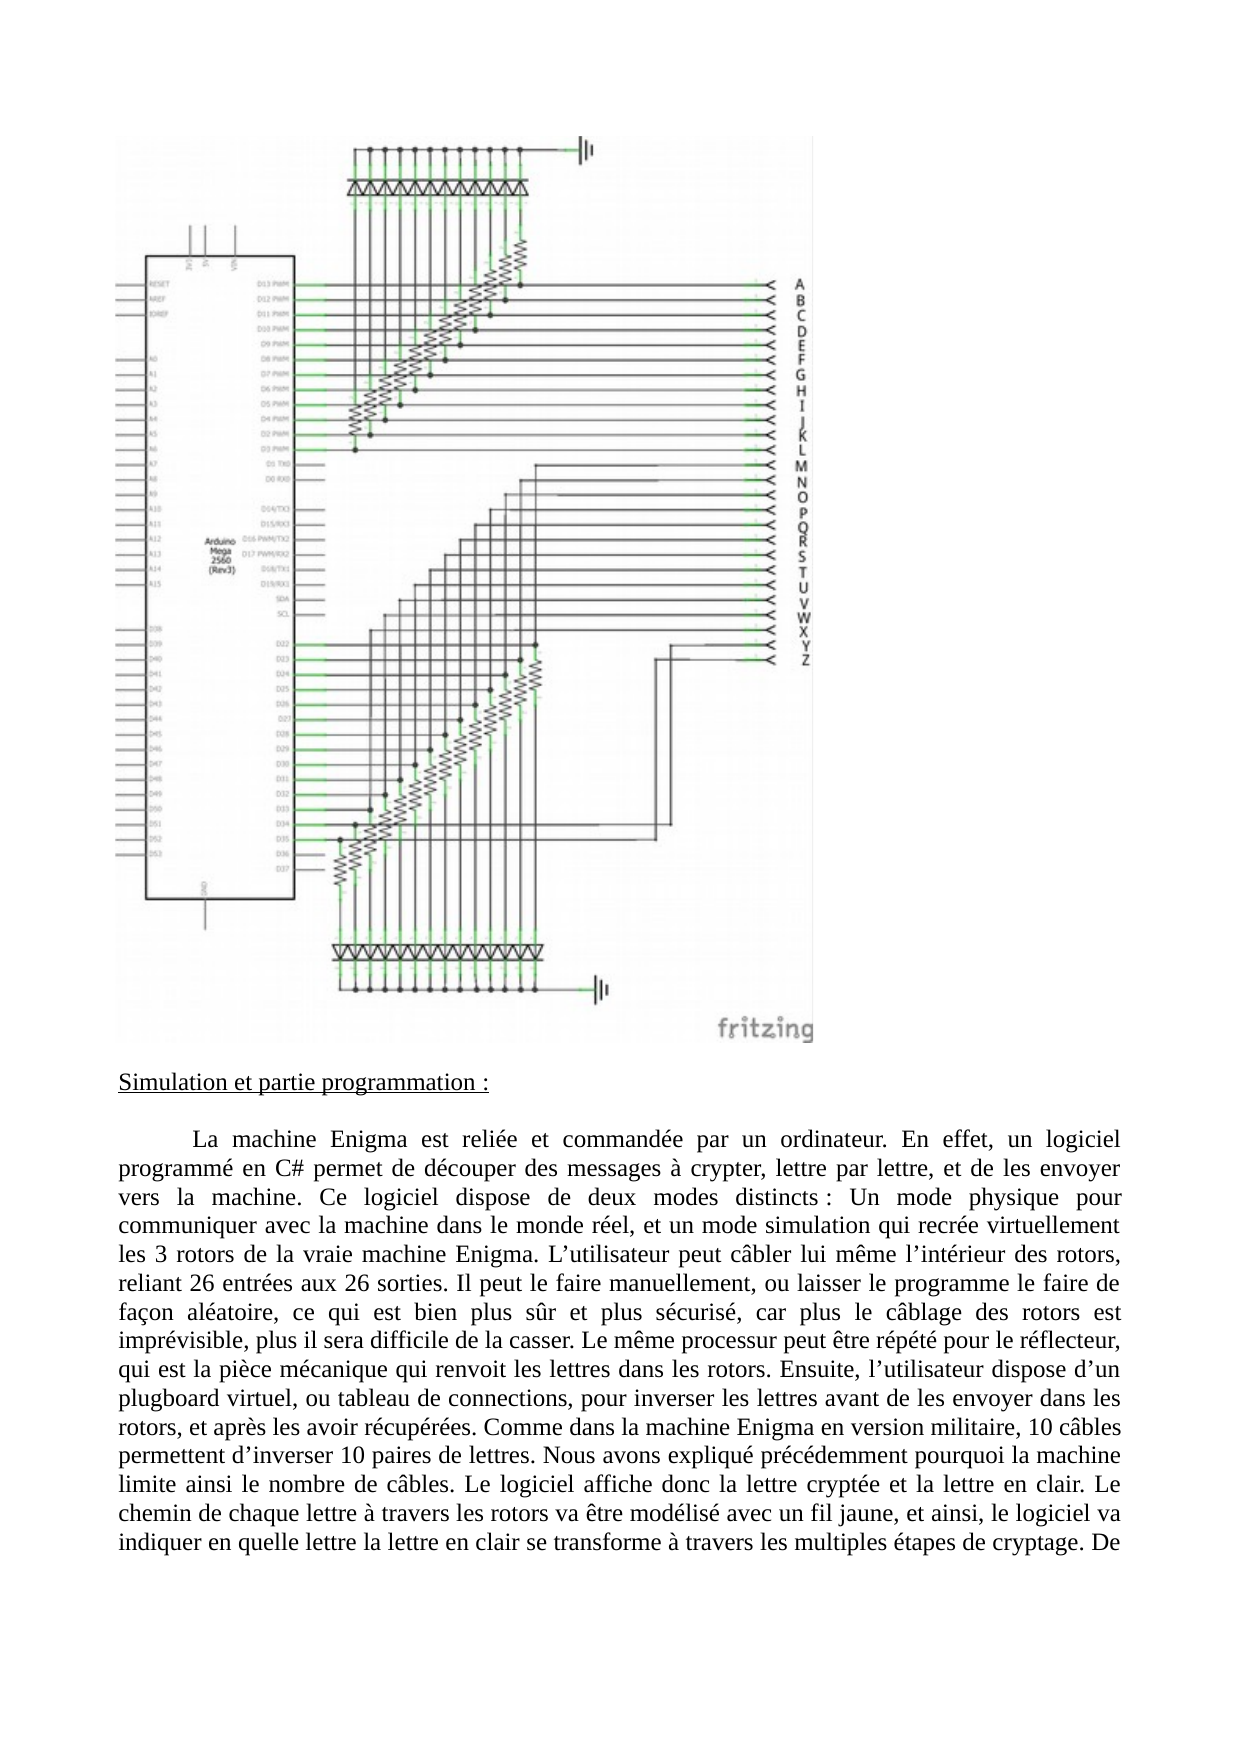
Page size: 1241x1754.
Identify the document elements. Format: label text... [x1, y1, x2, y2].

picture [114, 136, 814, 1043]
text La machine Enigma est reliée et commandée par un ordinateur. En effet, un logiciel programmé en C# permet de découper des messages à crypter, lettre par lettre, et de les envoyer vers la machine. Ce logiciel dispose de deux modes distincts : Un mode physique pour communiquer avec la machine dans le monde réel, et un mode simulation qui recrée virtuellement les 3 rotors de la vraie machine Enigma. L’utilisateur peut câbler lui même l’intérieur des rotors, reliant 26 entrées aux 26 sorties. Il peut le faire manuellement, ou laisser le programme le faire de façon aléatoire, ce qui est bien plus sûr et plus sécurisé, car plus le câblage des rotors est imprévisible, plus il sera difficile de la casser. Le même processur peut être répété pour le réflecteur, qui est la pièce mécanique qui renvoit les lettres dans les rotors. Ensuite, l’utilisateur dispose d’un plugboard virtuel, ou tableau de connections, pour inverser les lettres avant de les envoyer dans les rotors, et après les avoir récupérées. Comme dans la machine Enigma en version militaire, 10 câbles permettent d’inverser 10 paires de lettres. Nous avons expliqué précédemment pourquoi la machine limite ainsi le nombre de câbles. Le logiciel affiche donc la lettre cryptée et la lettre en clair. Le chemin de chaque lettre à travers les rotors va être modélisé avec un fil jaune, et ainsi, le logiciel va indiquer en quelle lettre la lettre en clair se transforme à travers les multiples étapes de cryptage. De [118, 1124, 1122, 1556]
text Simulation et partie programmation : [118, 1067, 1122, 1096]
